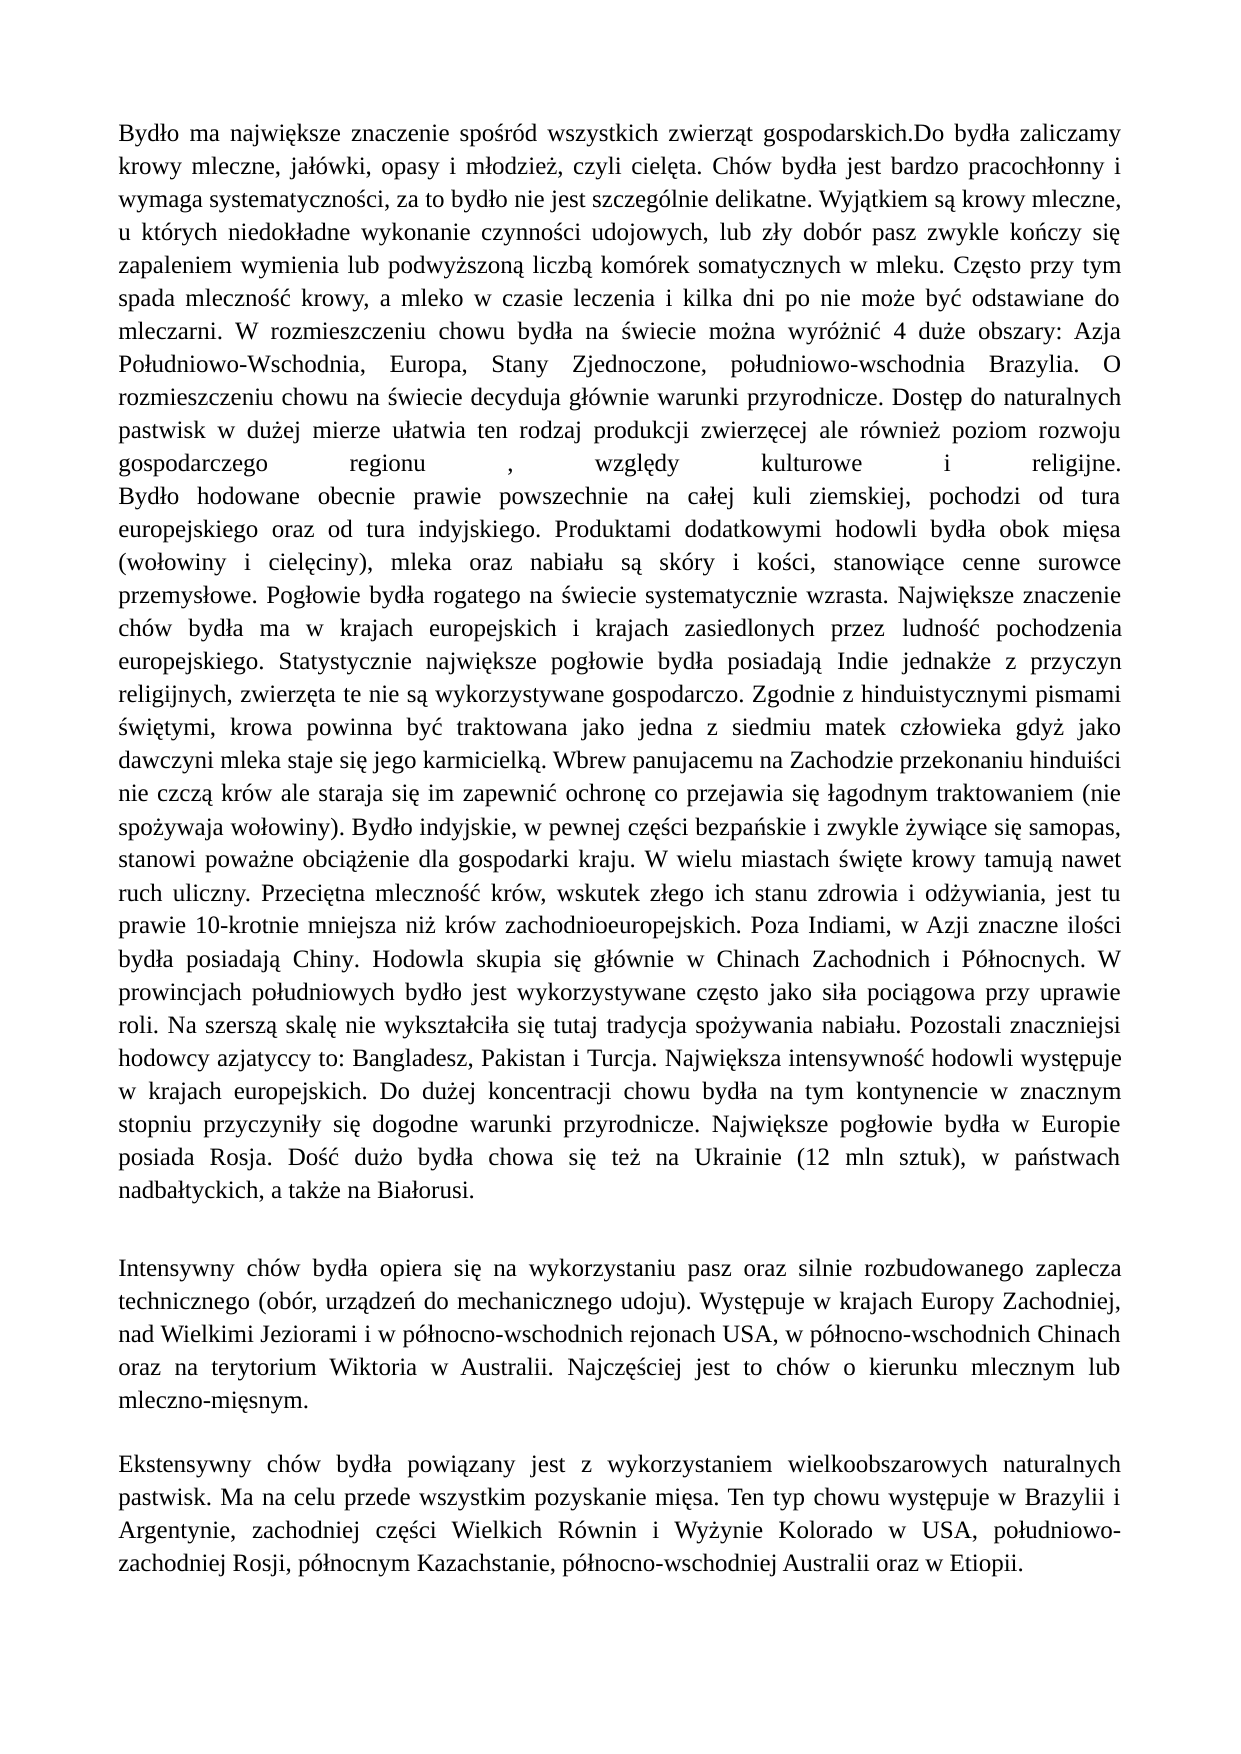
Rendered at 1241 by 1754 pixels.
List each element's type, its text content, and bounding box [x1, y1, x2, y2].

text Ekstensywny chów bydła powiązany jest z wykorzystaniem wielkoobszarowych naturalnych pastwisk. Ma na celu przede wszystkim pozyskanie mięsa. Ten typ chowu występuje w Brazylii i Argentynie, zachodniej części Wielkich Równin i Wyżynie Kolorado w USA, południowo-zachodniej Rosji, północnym Kazachstanie, północno-wschodniej Australii oraz w Etiopii. [118, 1449, 1122, 1577]
text Intensywny chów bydła opiera się na wykorzystaniu pasz oraz silnie rozbudowanego zaplecza technicznego (obór, urządzeń do mechanicznego udoju). Występuje w krajach Europy Zachodniej, nad Wielkimi Jeziorami i w północno-wschodnich rejonach USA, w północno-wschodnich Chinach oraz na terytorium Wiktoria w Australii. Najczęściej jest to chów o kierunku mlecznym lub mleczno-mięsnym. [118, 1253, 1122, 1414]
text Bydło ma największe znaczenie spośród wszystkich zwierząt gospodarskich.Do bydła zaliczamy krowy mleczne, jałówki, opasy i młodzież, czyli cielęta. Chów bydła jest bardzo pracochłonny i wymaga systematyczności, za to bydło nie jest szczególnie delikatne. Wyjątkiem są krowy mleczne, u których niedokładne wykonanie czynności udojowych, lub zły dobór pasz zwykle kończy się zapaleniem wymienia lub podwyższoną liczbą komórek somatycznych w mleku. Często przy tym spada mleczność krowy, a mleko w czasie leczenia i kilka dni po nie może być odstawiane do mleczarni. W rozmieszczeniu chowu bydła na świecie można wyróżnić 4 duże obszary: Azja Południowo-Wschodnia, Europa, Stany Zjednoczone, południowo-wschodnia Brazylia. O rozmieszczeniu chowu na świecie decyduja głównie warunki przyrodnicze. Dostęp do naturalnych pastwisk w dużej mierze ułatwia ten rodzaj produkcji zwierzęcej ale również poziom rozwoju gospodarczego regionu , względy kulturowe i religijne. Bydło hodowane obecnie prawie powszechnie na całej kuli ziemskiej, pochodzi od tura europejskiego oraz od tura indyjskiego. Produktami dodatkowymi hodowli bydła obok mięsa (wołowiny i cielęciny), mleka oraz nabiału są skóry i kości, stanowiące cenne surowce przemysłowe. Pogłowie bydła rogatego na świecie systematycznie wzrasta. Największe znaczenie chów bydła ma w krajach europejskich i krajach zasiedlonych przez ludność pochodzenia europejskiego. Statystycznie największe pogłowie bydła posiadają Indie jednakże z przyczyn religijnych, zwierzęta te nie są wykorzystywane gospodarczo. Zgodnie z hinduistycznymi pismami świętymi, krowa powinna być traktowana jako jedna z siedmiu matek człowieka gdyż jako dawczyni mleka staje się jego karmicielką. Wbrew panujacemu na Zachodzie przekonaniu hinduiści nie czczą krów ale staraja się im zapewnić ochronę co przejawia się łagodnym traktowaniem (nie spożywaja wołowiny). Bydło indyjskie, w pewnej części bezpańskie i zwykle żywiące się samopas, stanowi poważne obciążenie dla gospodarki kraju. W wielu miastach święte krowy tamują nawet ruch uliczny. Przeciętna mleczność krów, wskutek złego ich stanu zdrowia i odżywiania, jest tu prawie 10-krotnie mniejsza niż krów zachodnioeuropejskich. Poza Indiami, w Azji znaczne ilości bydła posiadają Chiny. Hodowla skupia się głównie w Chinach Zachodnich i Północnych. W prowincjach południowych bydło jest wykorzystywane często jako siła pociągowa przy uprawie roli. Na szerszą skalę nie wykształciła się tutaj tradycja spożywania nabiału. Pozostali znaczniejsi hodowcy azjatyccy to: Bangladesz, Pakistan i Turcja. Największa intensywność hodowli występuje w krajach europejskich. Do dużej koncentracji chowu bydła na tym kontynencie w znacznym stopniu przyczyniły się dogodne warunki przyrodnicze. Największe pogłowie bydła w Europie posiada Rosja. Dość dużo bydła chowa się też na Ukrainie (12 mln sztuk), w państwach nadbałtyckich, a także na Białorusi. [118, 118, 1122, 1203]
